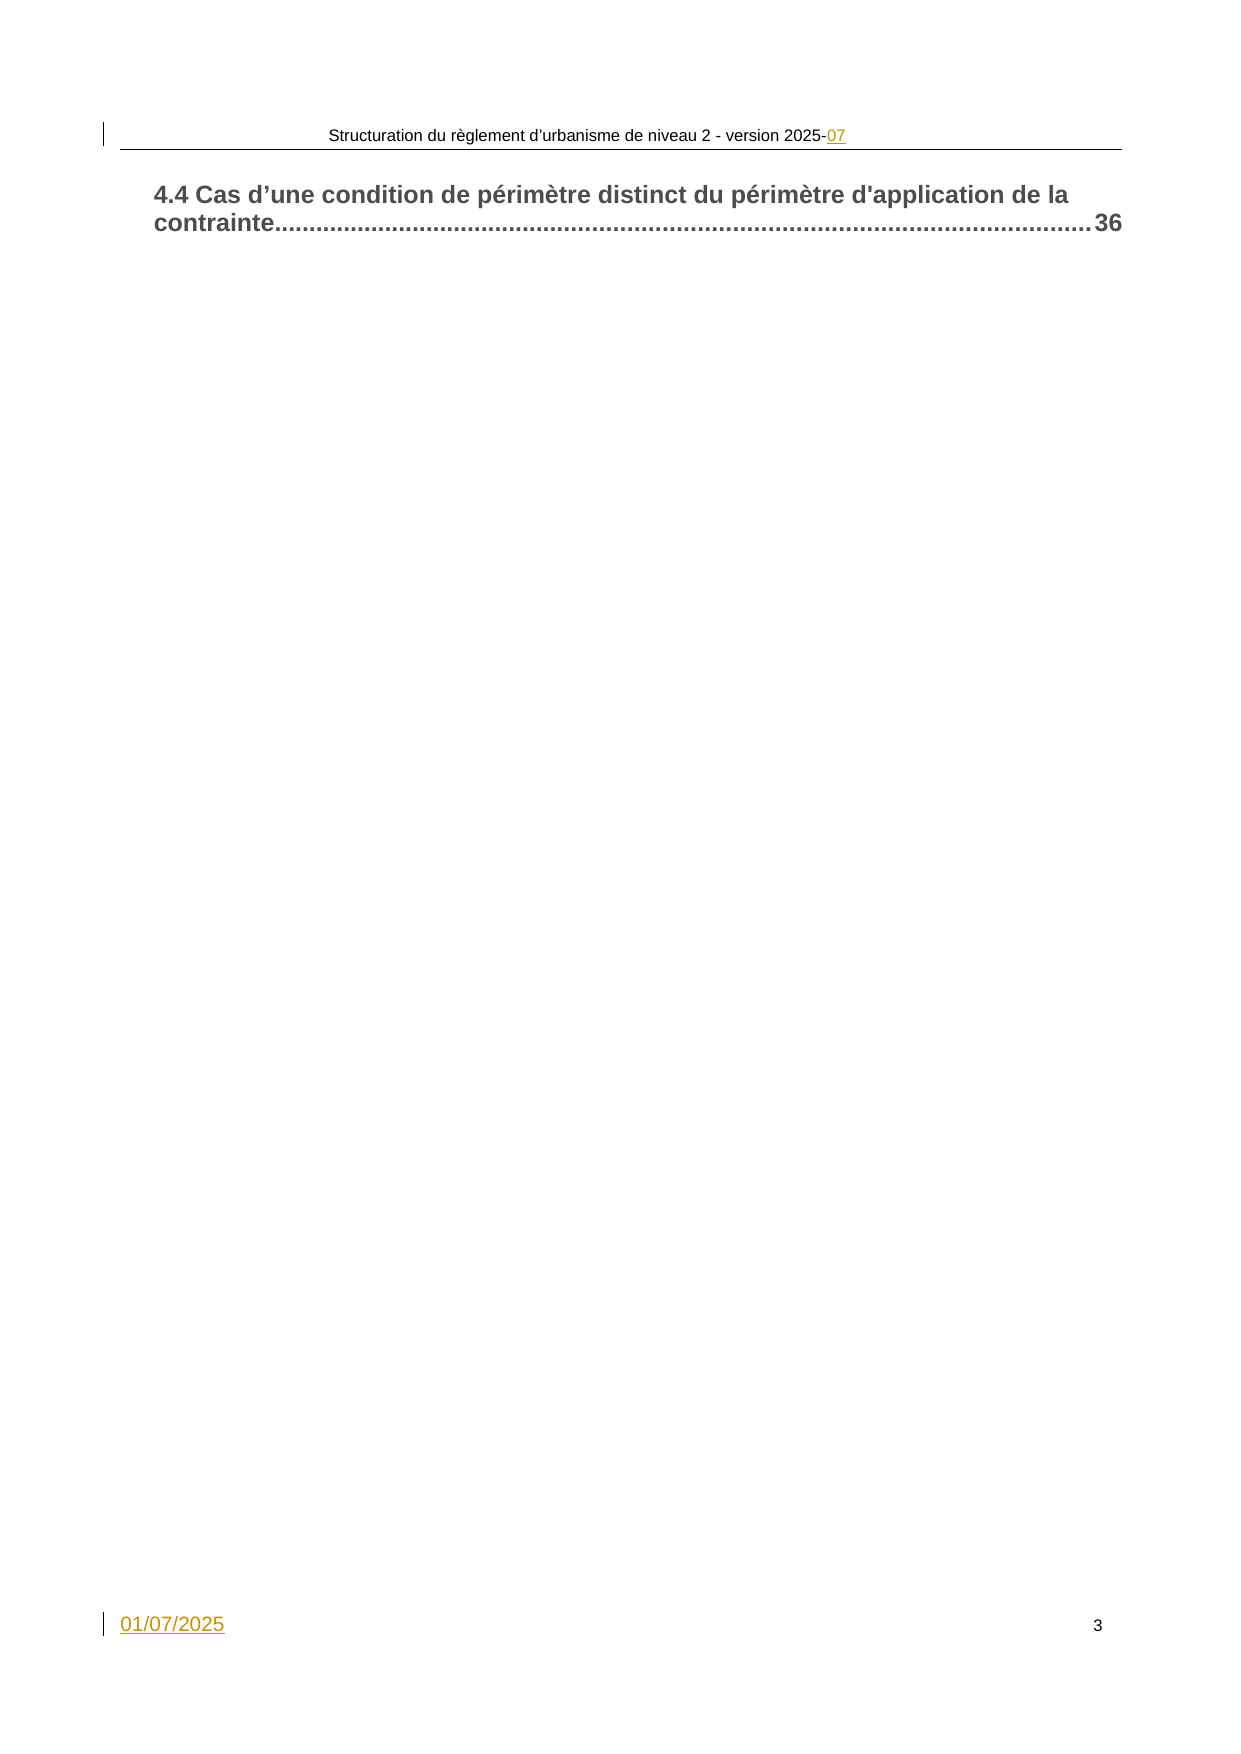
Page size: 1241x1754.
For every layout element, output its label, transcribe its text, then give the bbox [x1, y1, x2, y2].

text 4.4 Cas d’une condition de périmètre distinct du périmètre d'application de la contrainte 36 [153, 180, 1122, 237]
